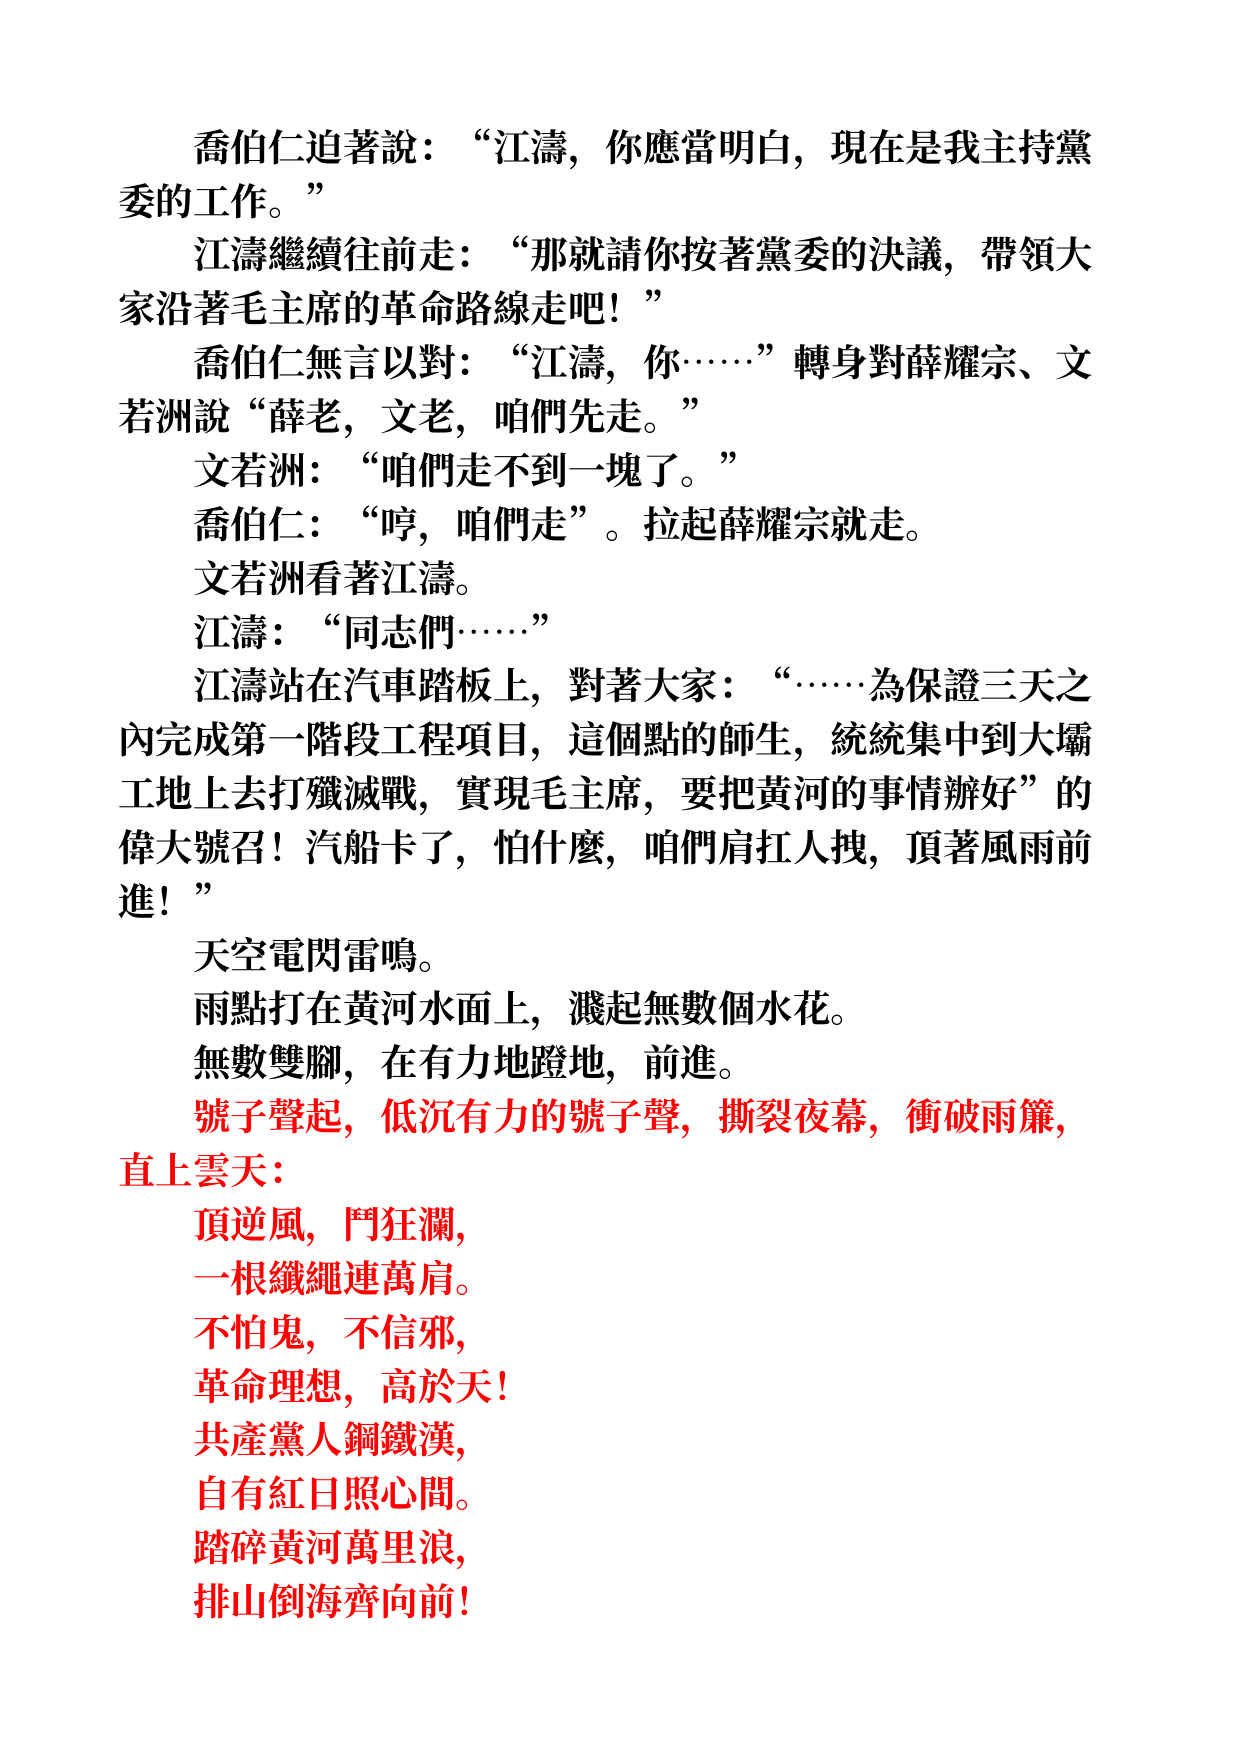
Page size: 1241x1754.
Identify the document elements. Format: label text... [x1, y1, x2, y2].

text 喬伯仁迫著說：“江濤，你應當明白，現在是我主持黨委的工作。” [118, 118, 1122, 226]
text 不怕鬼，不信邪， [118, 1303, 1122, 1357]
text 頂逆風，鬥狂瀾， [118, 1195, 1122, 1249]
text 江濤：“同志們……” [118, 603, 1122, 657]
text 一根纖繩連萬肩。 [118, 1249, 1122, 1303]
text 踏碎黃河萬里浪， [118, 1518, 1122, 1572]
text 天空電閃雷鳴。 [118, 926, 1122, 980]
text 號子聲起，低沉有力的號子聲，撕裂夜幕，衝破雨簾，直上雲天： [118, 1087, 1122, 1195]
text 文若洲看著江濤。 [118, 549, 1122, 603]
text 自有紅日照心間。 [118, 1464, 1122, 1518]
text 革命理想，高於天！ [118, 1357, 1122, 1411]
text 共產黨人鋼鐵漢， [118, 1411, 1122, 1464]
text 文若洲：“咱們走不到一塊了。” [118, 441, 1122, 495]
text 無數雙腳，在有力地蹬地，前進。 [118, 1034, 1122, 1087]
text 喬伯仁：“哼，咱們走”。拉起薛耀宗就走。 [118, 495, 1122, 549]
text 喬伯仁無言以對：“江濤，你……”轉身對薛耀宗、文若洲說“薛老，文老，咱們先走。” [118, 333, 1122, 441]
text 排山倒海齊向前！ [118, 1572, 1122, 1626]
text 雨點打在黃河水面上，濺起無數個水花。 [118, 980, 1122, 1034]
text 江濤繼續往前走：“那就請你按著黨委的決議，帶領大家沿著毛主席的革命路線走吧！” [118, 226, 1122, 333]
text 江濤站在汽車踏板上，對著大家：“……為保證三天之內完成第一階段工程項目，這個點的師生，統統集中到大壩工地上去打殲滅戰，實現毛主席，要把黃河的事情辦好”的偉大號召！汽船卡了，怕什麼，咱們肩扛人拽，頂著風雨前進！” [118, 657, 1122, 926]
